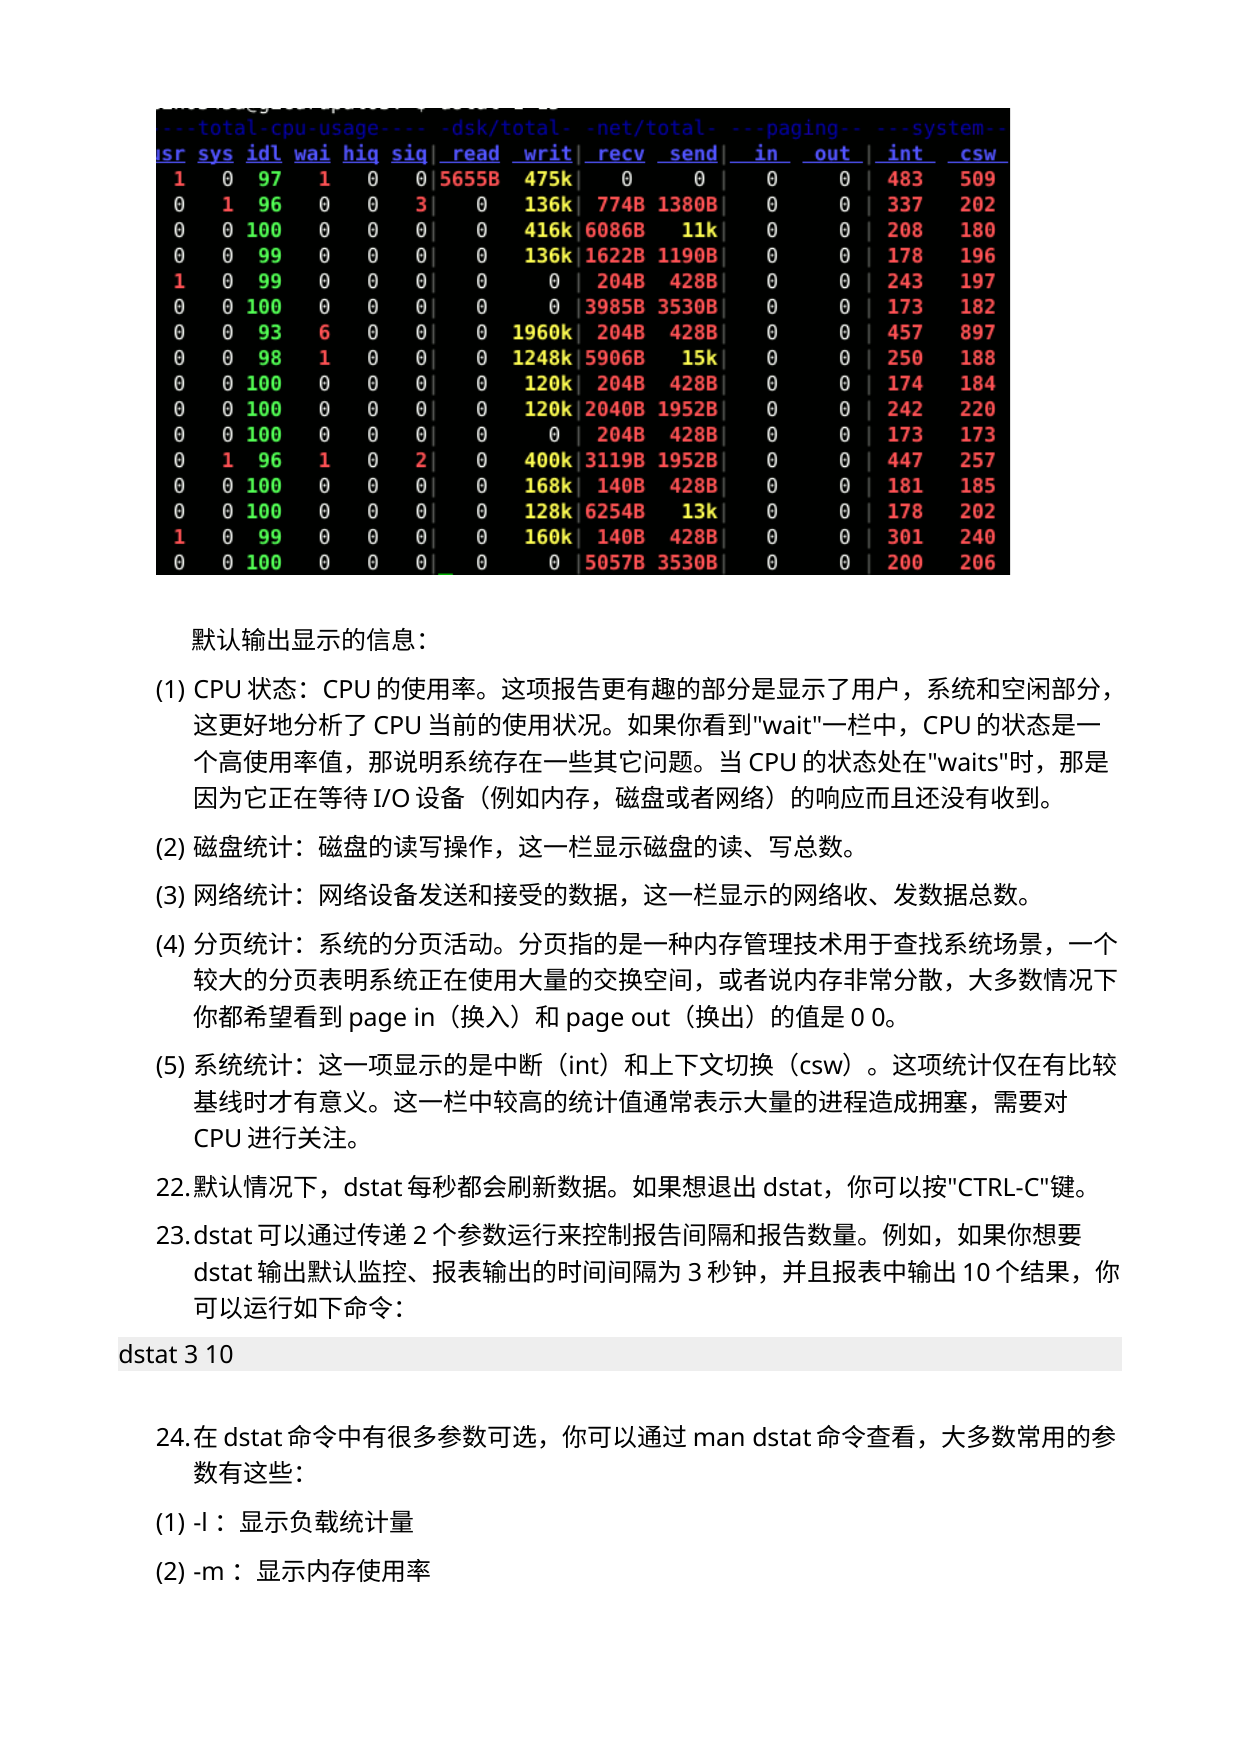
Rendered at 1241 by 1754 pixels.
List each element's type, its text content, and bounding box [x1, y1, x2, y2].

list 分页统计：系统的分页活动。分页指的是一种内存管理技术用于查找系统场景，一个较大的分页表明系统正在使用大量的交换空间，或者说内存非常分散，大多数情况下你都希望看到page in（换入）和page out（换出）的值是0 0。 [156, 924, 1122, 1033]
text 默认输出显示的信息： [118, 621, 1122, 657]
list 磁盘统计：磁盘的读写操作，这一栏显示磁盘的读、写总数。 [156, 827, 1122, 863]
list -m ：显示内存使用率 [156, 1551, 1122, 1588]
list 在dstat命令中有很多参数可选，你可以通过man dstat命令查看，大多数常用的参数有这些： [156, 1418, 1122, 1490]
picture [156, 108, 1010, 575]
list -l ：显示负载统计量 [156, 1503, 1122, 1539]
list 系统统计：这一项显示的是中断（int）和上下文切换（csw）。这项统计仅在有比较基线时才有意义。这一栏中较高的统计值通常表示大量的进程造成拥塞，需要对CPU进行关注。 [156, 1046, 1122, 1154]
list 默认情况下，dstat每秒都会刷新数据。如果想退出dstat，你可以按"CTRL-C"键。 [156, 1167, 1122, 1203]
list CPU状态：CPU的使用率。这项报告更有趣的部分是显示了用户，系统和空闲部分，这更好地分析了CPU当前的使用状况。如果你看到"wait"一栏中，CPU的状态是一个高使用率值，那说明系统存在一些其它问题。当CPU的状态处在"waits"时，那是因为它正在等待I/O设备（例如内存，磁盘或者网络）的响应而且还没有收到。 [156, 669, 1122, 814]
table_header dstat 3 10 [118, 1337, 1122, 1371]
list dstat可以通过传递2个参数运行来控制报告间隔和报告数量。例如，如果你想要dstat输出默认监控、报表输出的时间间隔为3秒钟，并且报表中输出10个结果，你可以运行如下命令： [156, 1216, 1122, 1324]
list 网络统计：网络设备发送和接受的数据，这一栏显示的网络收、发数据总数。 [156, 876, 1122, 912]
